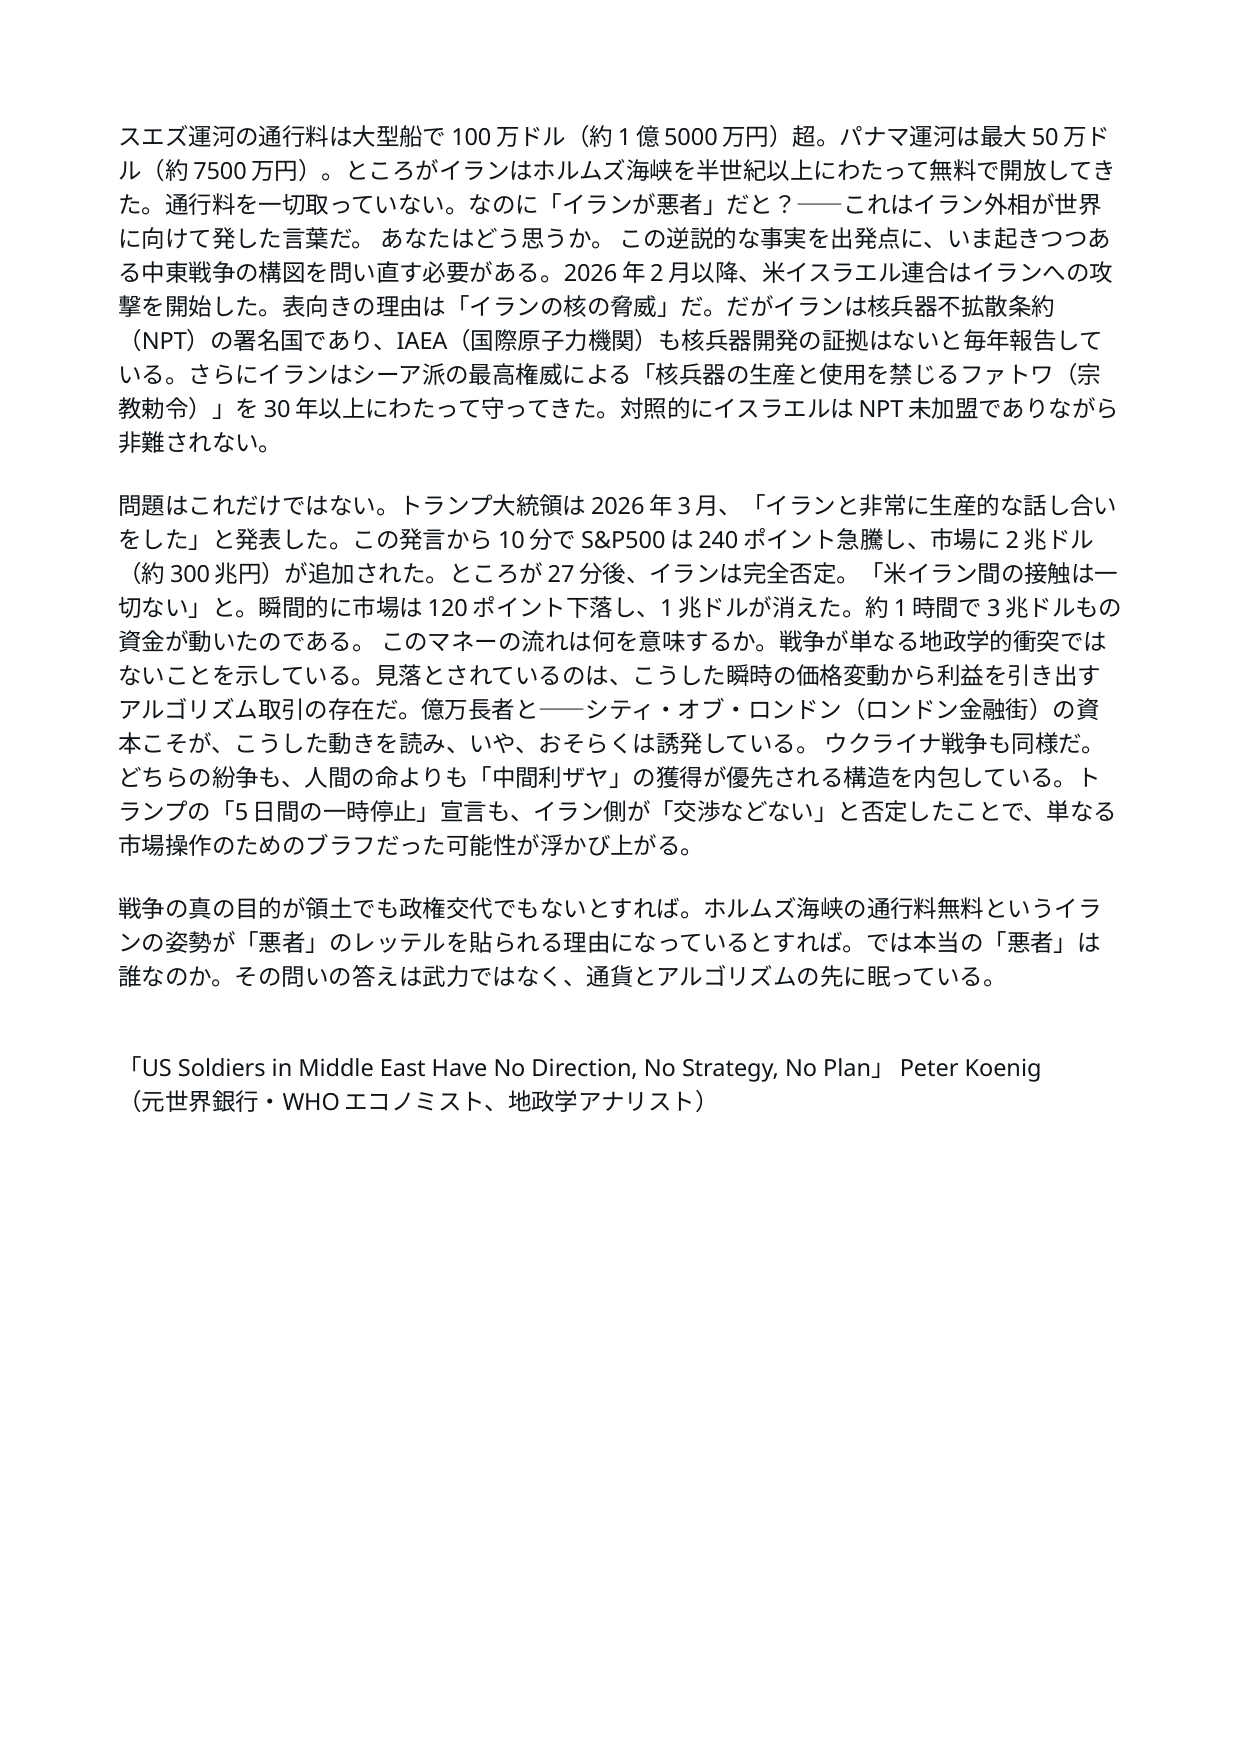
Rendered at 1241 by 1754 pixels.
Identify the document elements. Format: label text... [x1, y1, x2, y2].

text （元世界銀行・WHOエコノミスト、地政学アナリスト） [118, 1083, 1122, 1117]
text 「US Soldiers in Middle East Have No Direction, No Strategy, No Plan」 Peter Koenig [118, 1049, 1122, 1083]
text スエズ運河の通行料は大型船で100万ドル（約1億5000万円）超。パナマ運河は最大50万ドル（約7500万円）。ところがイランはホルムズ海峡を半世紀以上にわたって無料で開放してきた。通行料を一切取っていない。なのに「イランが悪者」だと？——これはイラン外相が世界に向けて発した言葉だ。 あなたはどう思うか。 この逆説的な事実を出発点に、いま起きつつある中東戦争の構図を問い直す必要がある。2026年2月以降、米イスラエル連合はイランへの攻撃を開始した。表向きの理由は「イランの核の脅威」だ。だがイランは核兵器不拡散条約（NPT）の署名国であり、IAEA（国際原子力機関）も核兵器開発の証拠はないと毎年報告している。さらにイランはシーア派の最高権威による「核兵器の生産と使用を禁じるファトワ（宗教勅令）」を30年以上にわたって守ってきた。対照的にイスラエルはNPT未加盟でありながら非難されない。 [118, 118, 1122, 458]
text 戦争の真の目的が領土でも政権交代でもないとすれば。ホルムズ海峡の通行料無料というイランの姿勢が「悪者」のレッテルを貼られる理由になっているとすれば。では本当の「悪者」は誰なのか。その問いの答えは武力ではなく、通貨とアルゴリズムの先に眠っている。 [118, 890, 1122, 992]
text 問題はこれだけではない。トランプ大統領は2026年3月、「イランと非常に生産的な話し合いをした」と発表した。この発言から10分でS&P500は240ポイント急騰し、市場に2兆ドル（約300兆円）が追加された。ところが27分後、イランは完全否定。「米イラン間の接触は一切ない」と。瞬間的に市場は120ポイント下落し、1兆ドルが消えた。約1時間で3兆ドルもの資金が動いたのである。 このマネーの流れは何を意味するか。戦争が単なる地政学的衝突ではないことを示している。見落とされているのは、こうした瞬時の価格変動から利益を引き出すアルゴリズム取引の存在だ。億万長者と——シティ・オブ・ロンドン（ロンドン金融街）の資本こそが、こうした動きを読み、いや、おそらくは誘発している。 ウクライナ戦争も同様だ。どちらの紛争も、人間の命よりも「中間利ザヤ」の獲得が優先される構造を内包している。トランプの「5日間の一時停止」宣言も、イラン側が「交渉などない」と否定したことで、単なる市場操作のためのブラフだった可能性が浮かび上がる。 [118, 487, 1122, 861]
